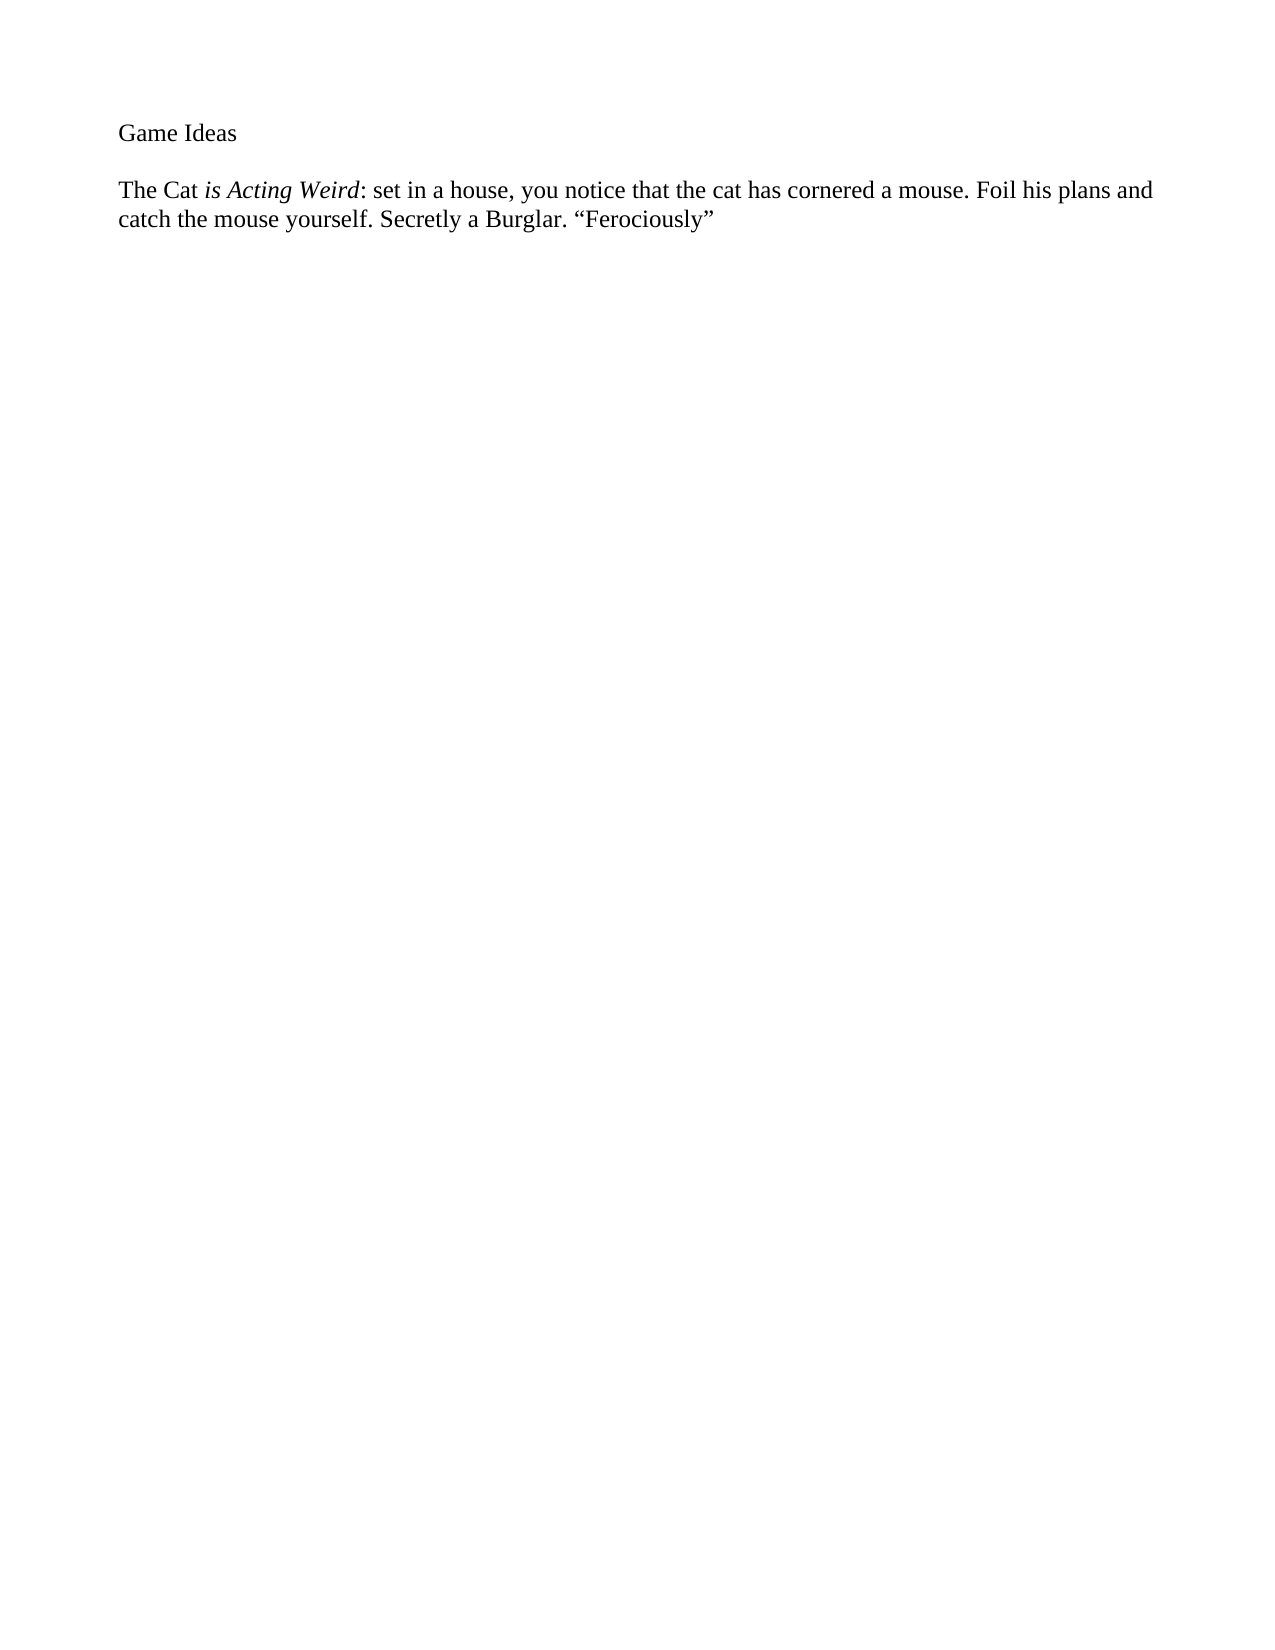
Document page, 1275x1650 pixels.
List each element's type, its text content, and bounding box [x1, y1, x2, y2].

text Game Ideas The Cat is Acting Weird: set in a house, you notice that the cat has cornered a mouse. Foil his plans and catch the mouse yourself. Secretly a Burglar. “Ferociously” [118, 118, 1157, 233]
